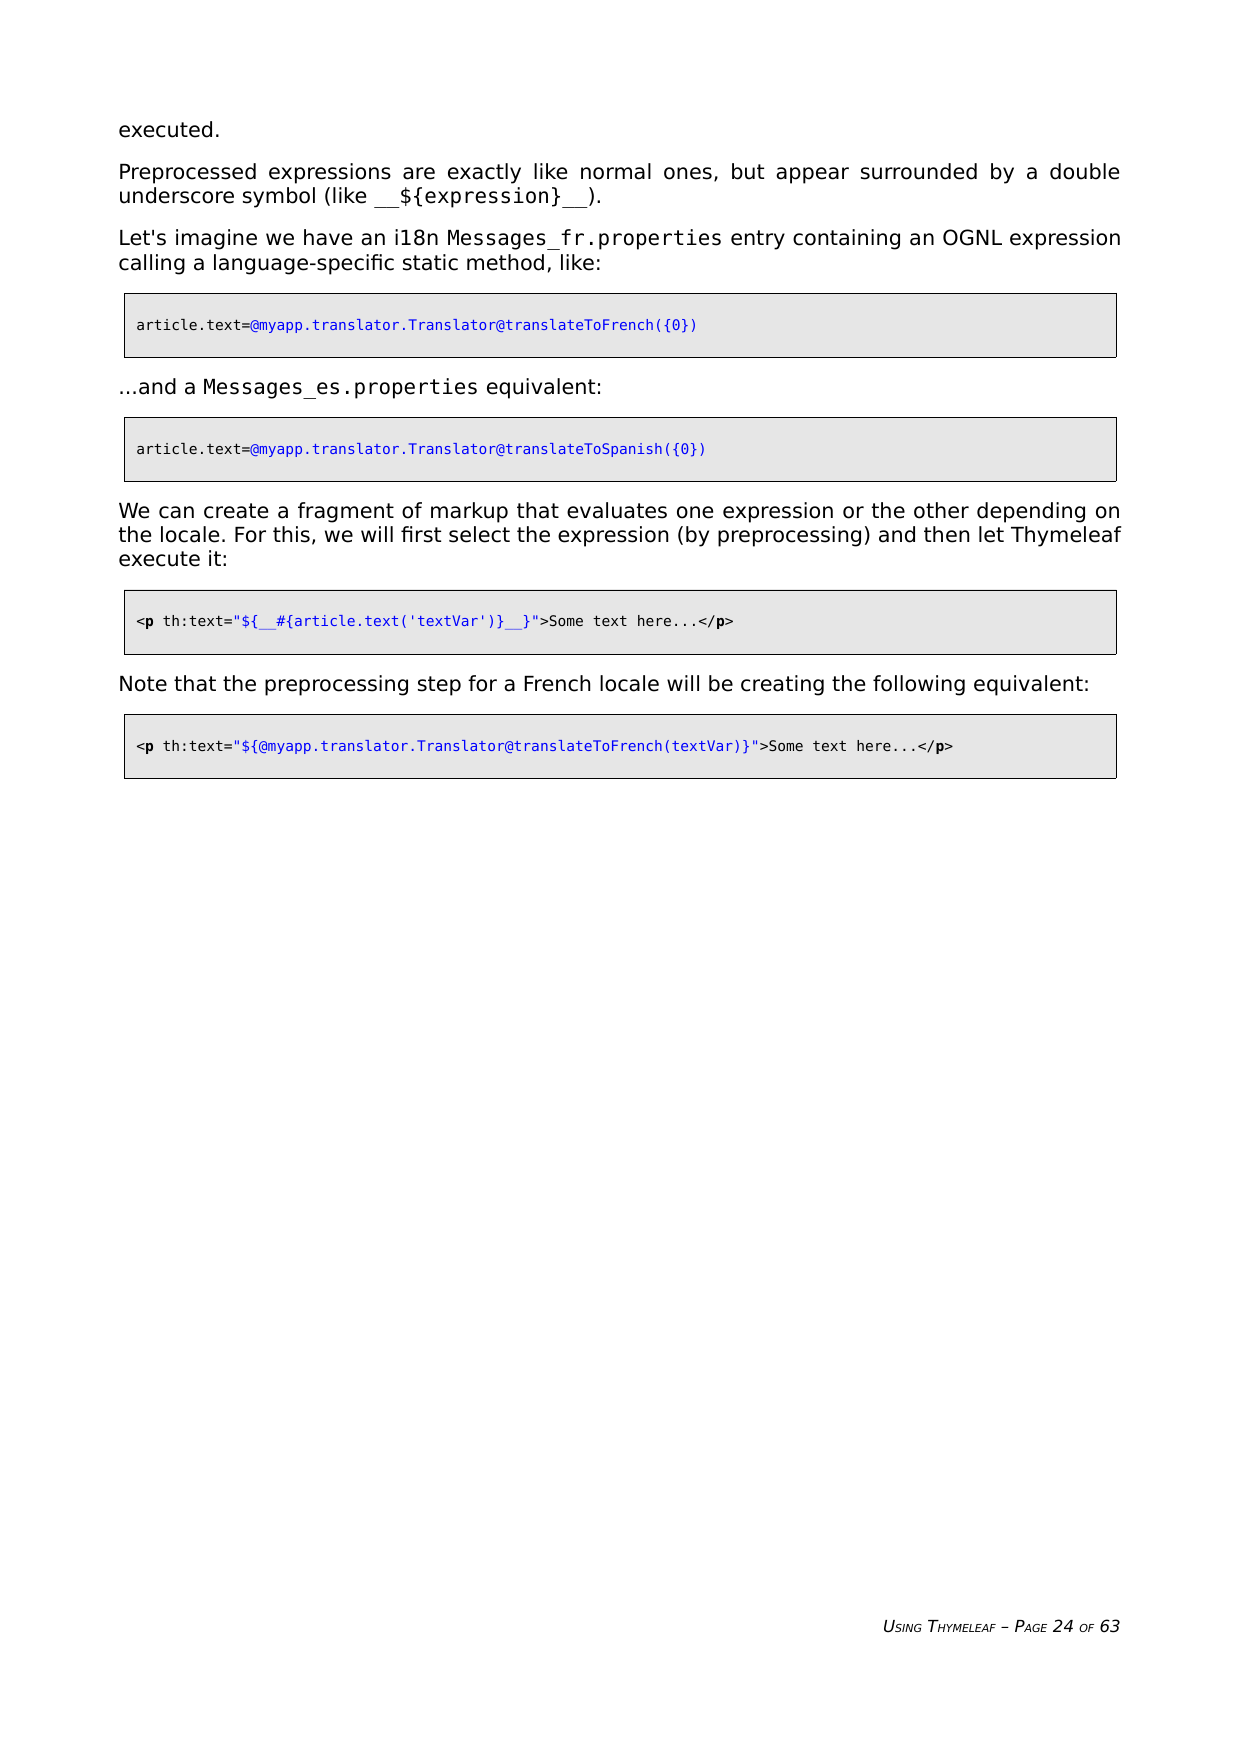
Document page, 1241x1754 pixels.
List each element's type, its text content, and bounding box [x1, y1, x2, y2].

text <p th:text="${__#{article.text('textVar')}__}">Some text here...</p> [125, 591, 1116, 654]
text <p th:text="${@myapp.translator.Translator@translateToFrench(textVar)}">Some text here...</p> [125, 715, 1116, 778]
text article.text=@myapp.translator.Translator@translateToSpanish({0}) [125, 418, 1116, 481]
text Let's imagine we have an i18n Messages_fr.properties entry containing an OGNL expression calling a language-specific static method, like: [118, 226, 1122, 275]
text We can create a fragment of markup that evaluates one expression or the other depending on the locale. For this, we will first select the expression (by preprocessing) and then let Thymeleaf execute it: [118, 499, 1122, 572]
text article.text=@myapp.translator.Translator@translateToFrench({0}) [125, 294, 1116, 357]
text ...and a Messages_es.properties equivalent: [118, 375, 1122, 399]
text Preprocessed expressions are exactly like normal ones, but appear surrounded by a double underscore symbol (like __${expression}__). [118, 160, 1122, 209]
text executed. [118, 118, 1122, 142]
text Note that the preprocessing step for a French locale will be creating the following equivalent: [118, 672, 1122, 696]
